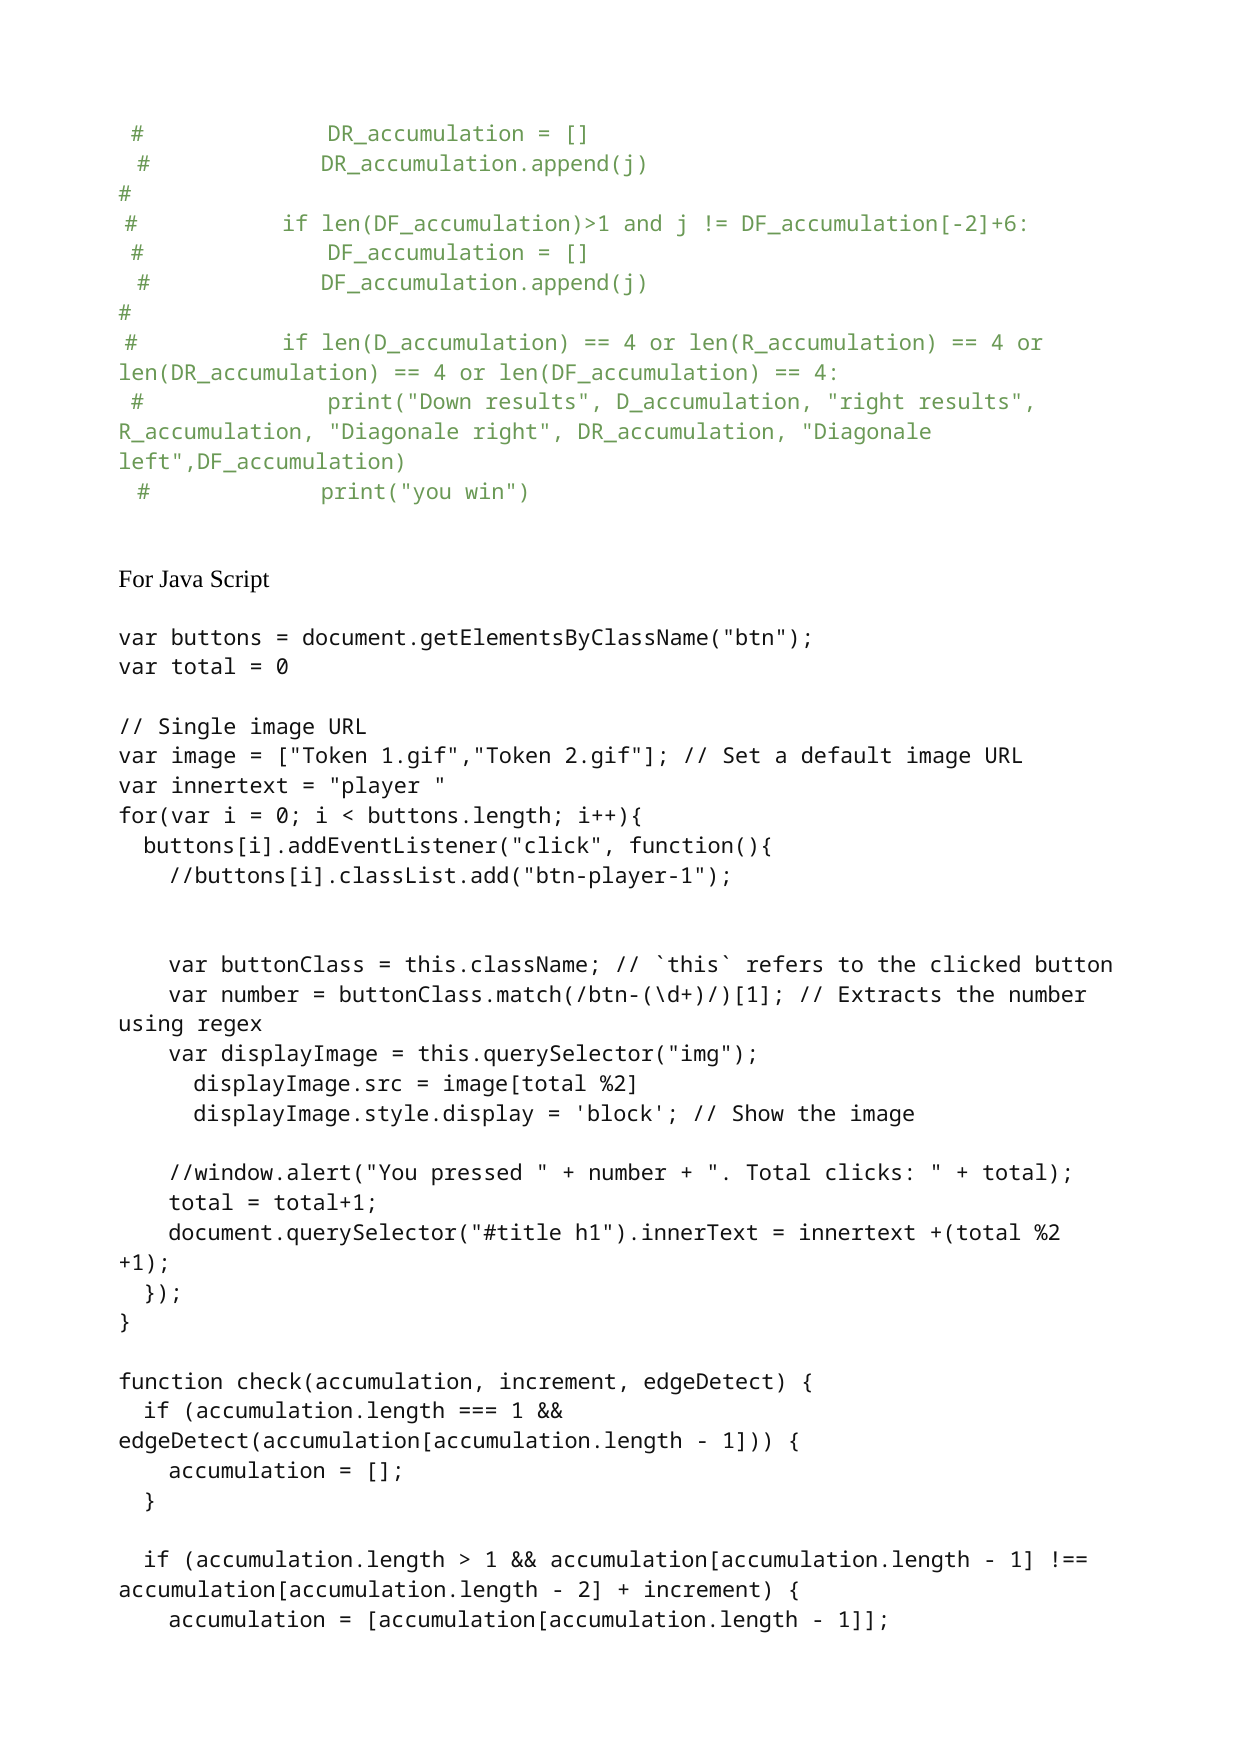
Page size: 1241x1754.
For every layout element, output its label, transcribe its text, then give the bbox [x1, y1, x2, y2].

text function check(accumulation, increment, edgeDetect) { [118, 1366, 1122, 1396]
text var buttons = document.getElementsByClassName("btn"); [118, 621, 1122, 651]
text // Single image URL [118, 711, 1122, 741]
text # DR_accumulation.append(j) [118, 148, 1122, 178]
text accumulation = [accumulation[accumulation.length - 1]]; [118, 1604, 1122, 1634]
text }); [118, 1276, 1122, 1306]
text if (accumulation.length > 1 && accumulation[accumulation.length - 1] !== accumulation[accumulation.length - 2] + increment) { [118, 1544, 1122, 1604]
text buttons[i].addEventListener("click", function(){ [118, 830, 1122, 860]
text displayImage.src = image[total %2] [118, 1068, 1122, 1098]
text # print("you win") [118, 476, 1122, 505]
text } [118, 1485, 1122, 1515]
text # if len(D_accumulation) == 4 or len(R_accumulation) == 4 or len(DR_accumulation) == 4 or len(DF_accumulation) == 4: [118, 327, 1122, 386]
text document.querySelector("#title h1").innerText = innertext +(total %2 +1); [118, 1217, 1122, 1276]
text var total = 0 [118, 651, 1122, 681]
text # DF_accumulation = [] [118, 237, 1122, 267]
text accumulation = []; [118, 1455, 1122, 1485]
text var image = ["Token 1.gif","Token 2.gif"]; // Set a default image URL [118, 741, 1122, 770]
text For Java Script [118, 564, 1122, 593]
text # if len(DF_accumulation)>1 and j != DF_accumulation[-2]+6: [118, 207, 1122, 237]
text if (accumulation.length === 1 && edgeDetect(accumulation[accumulation.length - 1])) { [118, 1396, 1122, 1455]
text var buttonClass = this.className; // `this` refers to the clicked button [118, 949, 1122, 979]
text var displayImage = this.querySelector("img"); [118, 1038, 1122, 1068]
text var innertext = "player " [118, 770, 1122, 800]
text displayImage.style.display = 'block'; // Show the image [118, 1098, 1122, 1128]
text # [118, 297, 1122, 327]
text # DF_accumulation.append(j) [118, 267, 1122, 297]
text # DR_accumulation = [] [118, 118, 1122, 148]
text total = total+1; [118, 1187, 1122, 1217]
text for(var i = 0; i < buttons.length; i++){ [118, 800, 1122, 830]
text //buttons[i].classList.add("btn-player-1"); [118, 860, 1122, 889]
text # [118, 178, 1122, 207]
text # print("Down results", D_accumulation, "right results", R_accumulation, "Diagonale right", DR_accumulation, "Diagonale left",DF_accumulation) [118, 386, 1122, 476]
text var number = buttonClass.match(/btn-(\d+)/)[1]; // Extracts the number using regex [118, 979, 1122, 1038]
text } [118, 1306, 1122, 1336]
text //window.alert("You pressed " + number + ". Total clicks: " + total); [118, 1157, 1122, 1187]
